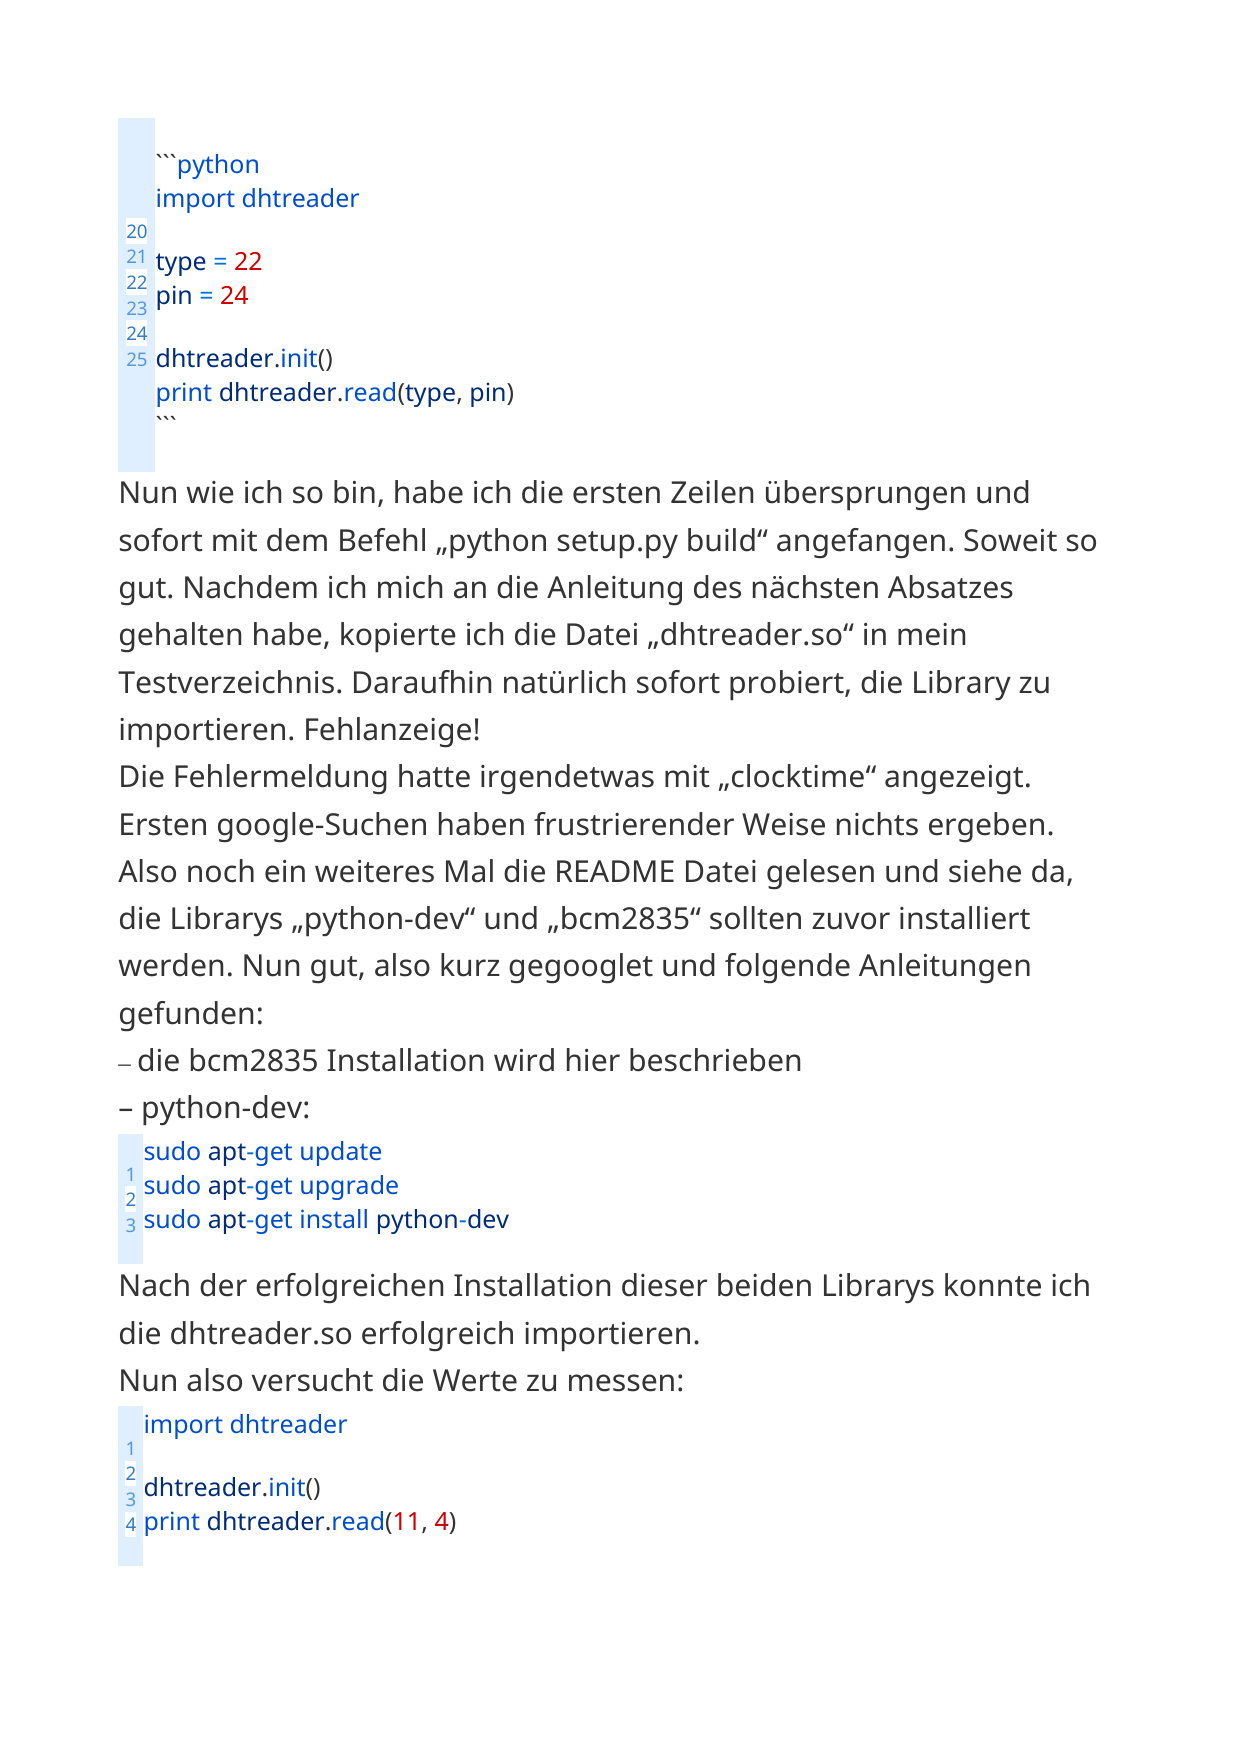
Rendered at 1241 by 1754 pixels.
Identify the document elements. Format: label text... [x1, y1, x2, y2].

table_header import dhtreader dhtreader.init() print dhtreader.read(11, 4) [143, 1406, 999, 1566]
text Nun also versucht die Werte zu messen: [118, 1359, 1122, 1400]
table_header 20 21 22 23 24 25 [118, 118, 155, 472]
table_header 1 2 3 [118, 1134, 143, 1264]
table_header ```python import dhtreader type = 22 pin = 24 dhtreader.init() print dhtreader.read(type, pin) ``` [155, 118, 1093, 472]
text Die Fehlermeldung hatte irgendetwas mit „clocktime“ angezeigt. Ersten google-Suchen haben frustrierender Weise nichts ergeben. Also noch ein weiteres Mal die README Datei gelesen und siehe da, die Librarys „python-dev“ und „bcm2835“ sollten zuvor installiert werden. Nun gut, also kurz gegooglet und folgende Anleitungen gefunden: [118, 755, 1122, 1033]
table_header sudo apt-get update sudo apt-get upgrade sudo apt-get install python-dev [143, 1134, 1009, 1264]
table_header 1 2 3 4 [118, 1406, 143, 1566]
text Nach der erfolgreichen Installation dieser beiden Librarys konnte ich die dhtreader.so erfolgreich importieren. [118, 1264, 1122, 1353]
text – die bcm2835 Installation wird hier beschrieben – python-dev: [118, 1039, 1122, 1127]
text Nun wie ich so bin, habe ich die ersten Zeilen übersprungen und sofort mit dem Befehl „python setup.py build“ angefangen. Soweit so gut. Nachdem ich mich an die Anleitung des nächsten Absatzes gehalten habe, kopierte ich die Datei „dhtreader.so“ in mein Testverzeichnis. Daraufhin natürlich sofort probiert, die Library zu importieren. Fehlanzeige! [118, 472, 1122, 749]
